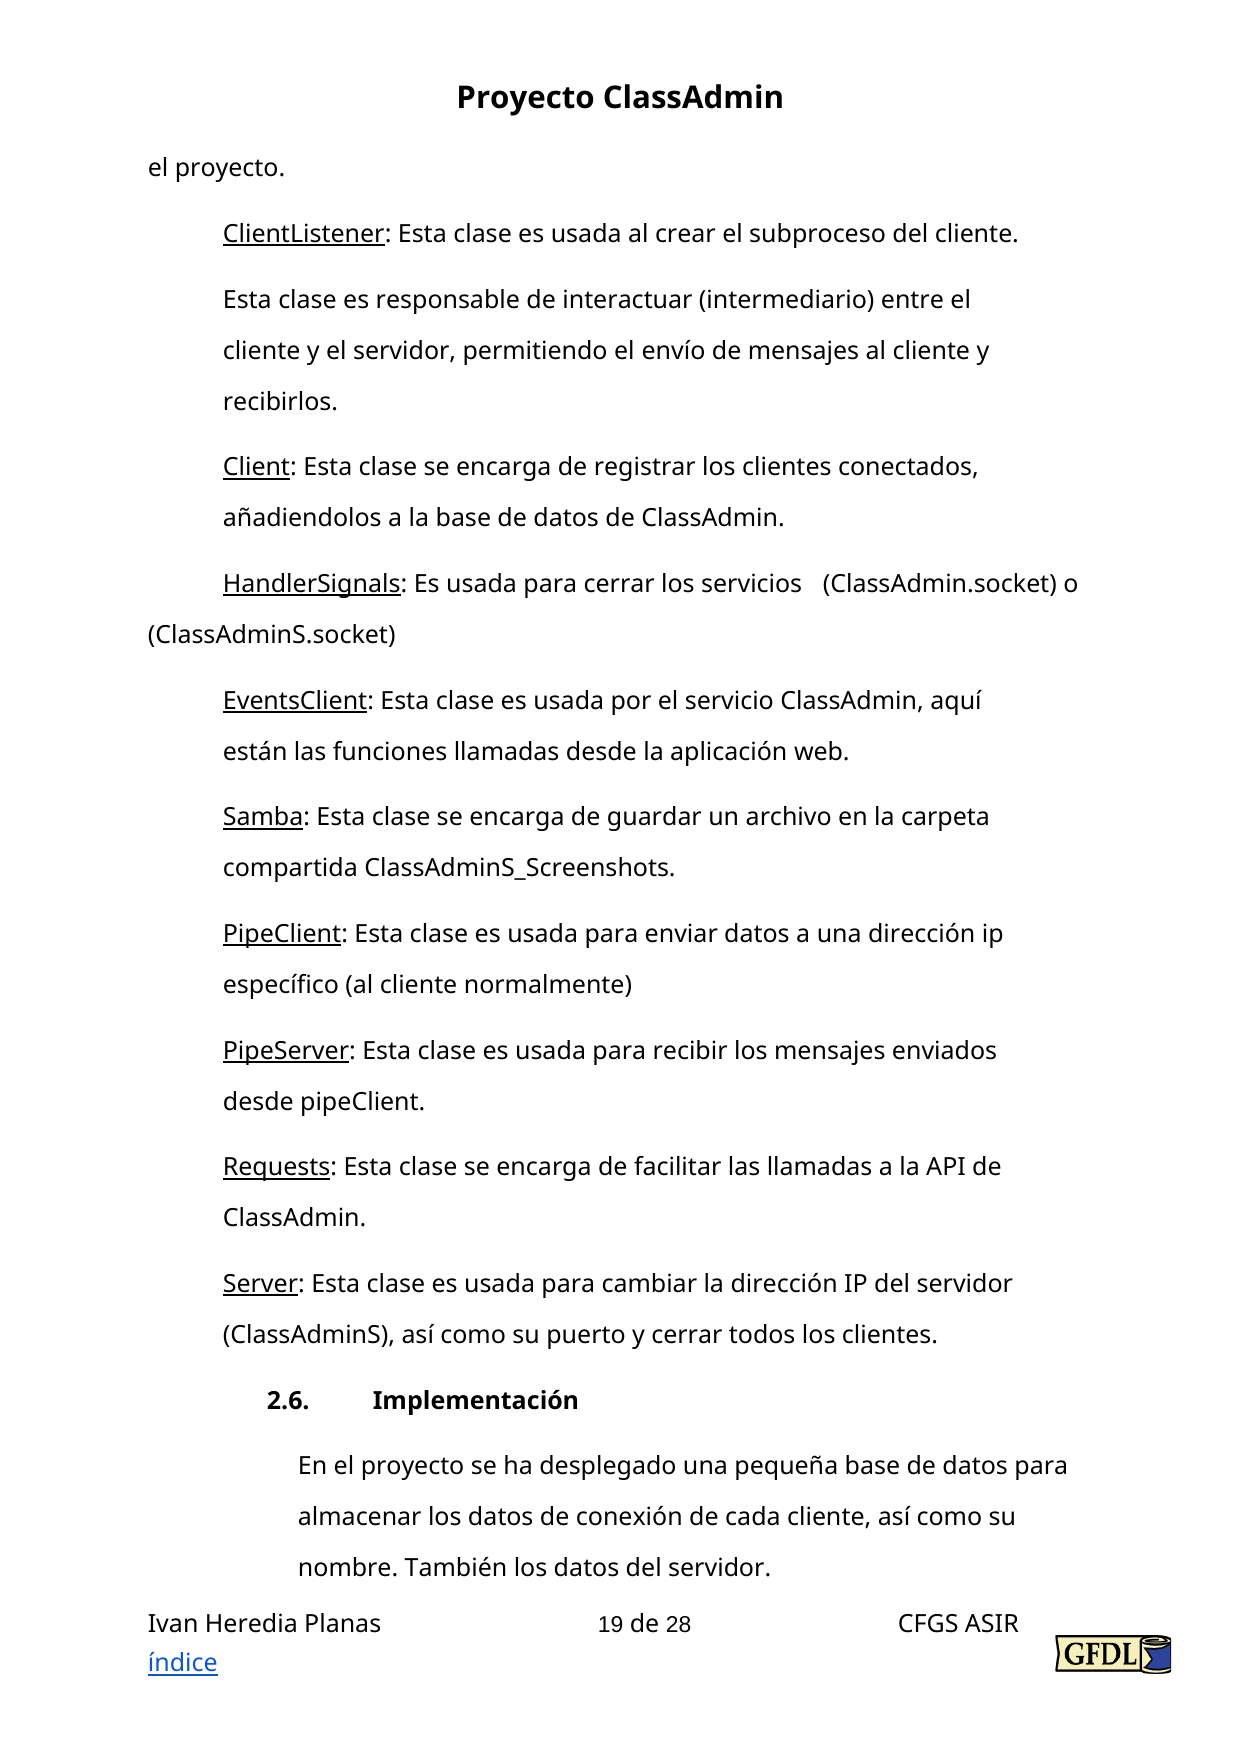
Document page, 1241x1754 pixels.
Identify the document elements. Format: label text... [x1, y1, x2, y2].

text el proyecto. [148, 150, 1093, 184]
text Samba: Esta clase se encarga de guardar un archivo en la carpeta compartida ClassAdminS_Screenshots. [148, 799, 1093, 884]
text Client: Esta clase se encarga de registrar los clientes conectados, añadiendolos a la base de datos de ClassAdmin. [148, 449, 1093, 534]
text En el proyecto se ha desplegado una pequeña base de datos para almacenar los datos de conexión de cada cliente, así como su nombre. También los datos del servidor. [298, 1448, 1093, 1584]
text Esta clase es responsable de interactuar (intermediario) entre el cliente y el servidor, permitiendo el envío de mensajes al cliente y recibirlos. [148, 281, 1093, 417]
text HandlerSignals: Es usada para cerrar los servicios (ClassAdmin.socket) o (ClassAdminS.socket) [148, 566, 1093, 651]
text PipeServer: Esta clase es usada para recibir los mensajes enviados desde pipeClient. [148, 1032, 1093, 1117]
picture [1055, 1635, 1172, 1674]
list Implementación [260, 1382, 1093, 1416]
text Server: Esta clase es usada para cambiar la dirección IP del servidor (ClassAdminS), así como su puerto y cerrar todos los clientes. [148, 1266, 1093, 1351]
text Requests: Esta clase se encarga de facilitar las llamadas a la API de ClassAdmin. [148, 1149, 1093, 1234]
text ClientListener: Esta clase es usada al crear el subproceso del cliente. [148, 216, 1093, 250]
text PipeClient: Esta clase es usada para enviar datos a una dirección ip específico (al cliente normalmente) [148, 916, 1093, 1001]
text EventsClient: Esta clase es usada por el servicio ClassAdmin, aquí están las funciones llamadas desde la aplicación web. [148, 682, 1093, 767]
